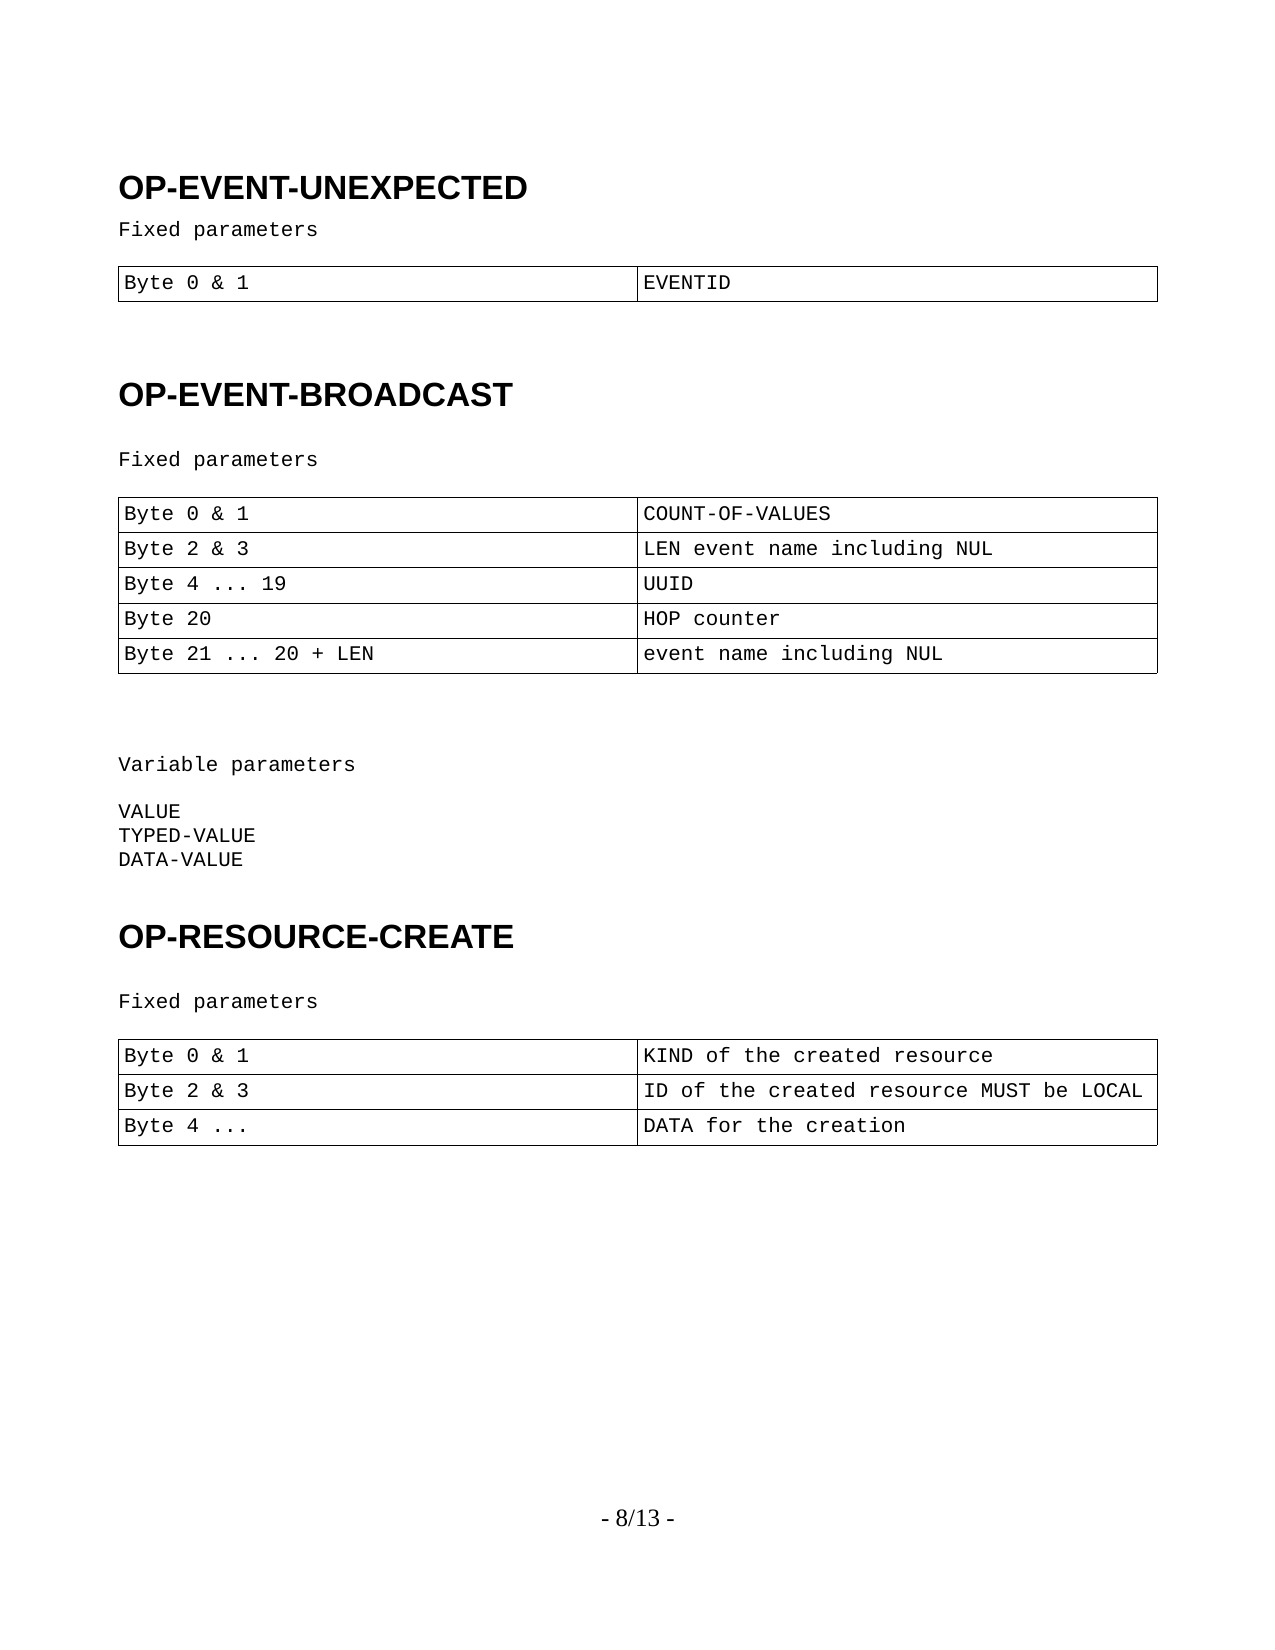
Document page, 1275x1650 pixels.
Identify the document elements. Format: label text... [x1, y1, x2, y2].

table_cell HOP counter [638, 604, 1157, 638]
table_cell UUID [638, 568, 1157, 602]
text Fixed parameters [118, 449, 1157, 473]
text TYPED-VALUE [118, 825, 1157, 849]
table_header Byte 0 & 1 [119, 498, 637, 532]
text Variable parameters [118, 754, 1157, 778]
table_cell Byte 20 [119, 604, 637, 638]
table_cell Byte 2 & 3 [119, 1075, 637, 1109]
subtitle OP-RESOURCE-CREATE [118, 917, 1157, 955]
table_header COUNT-OF-VALUES [638, 498, 1157, 532]
table_header KIND of the created resource [638, 1040, 1157, 1074]
subtitle OP-EVENT-BROADCAST [118, 375, 1157, 413]
table_cell ID of the created resource MUST be LOCAL [638, 1075, 1157, 1109]
table_cell Byte 4 ... [119, 1110, 637, 1144]
table_cell event name including NUL [638, 639, 1157, 673]
table_header EVENTID [638, 267, 1157, 301]
table_header Byte 0 & 1 [119, 1040, 637, 1074]
table_cell DATA for the creation [638, 1110, 1157, 1144]
table_cell Byte 2 & 3 [119, 533, 637, 567]
table_cell Byte 21 ... 20 + LEN [119, 639, 637, 673]
table_cell Byte 4 ... 19 [119, 568, 637, 602]
text DATA-VALUE [118, 849, 1157, 872]
table_header Byte 0 & 1 [119, 267, 637, 301]
text VALUE [118, 801, 1157, 825]
table_cell LEN event name including NUL [638, 533, 1157, 567]
text Fixed parameters [118, 219, 1157, 242]
subtitle OP-EVENT-UNEXPECTED [118, 168, 1157, 206]
text Fixed parameters [118, 992, 1157, 1015]
